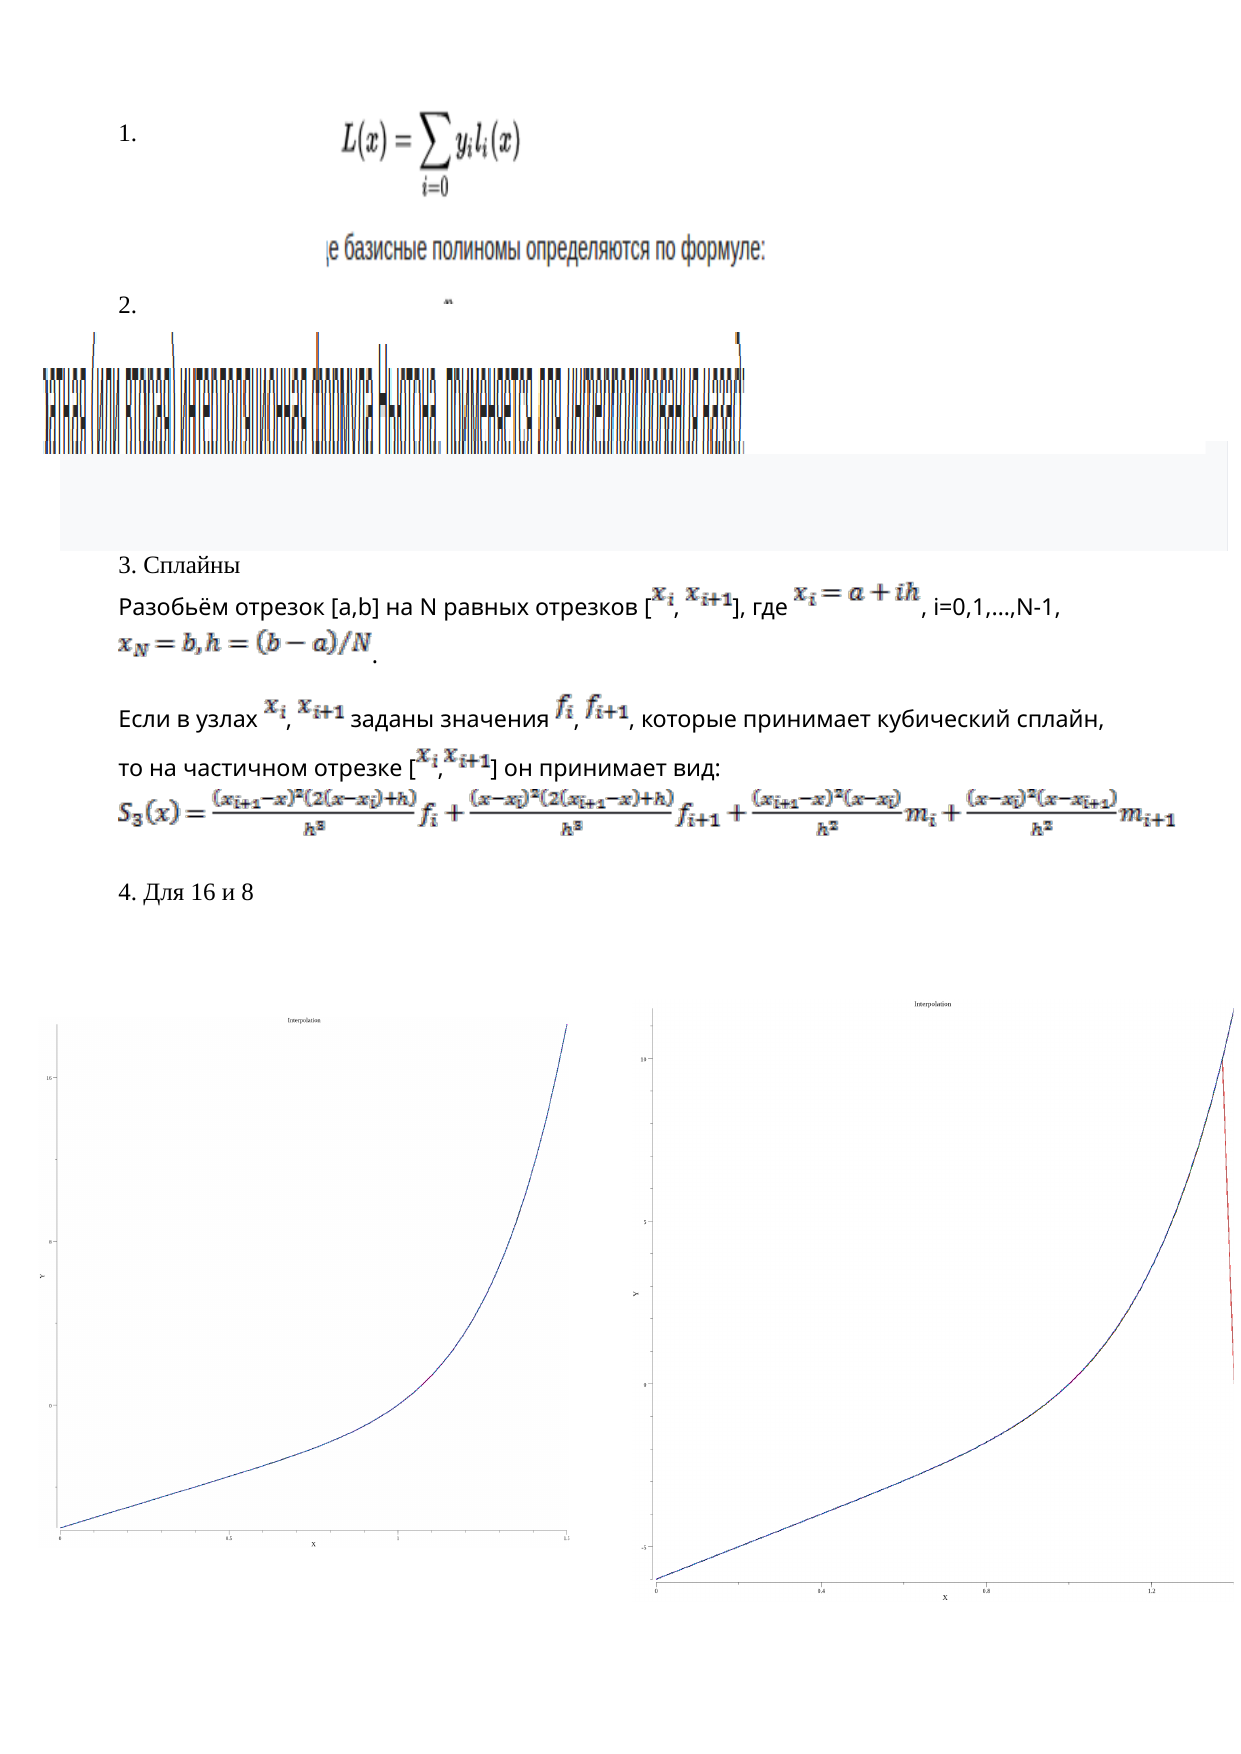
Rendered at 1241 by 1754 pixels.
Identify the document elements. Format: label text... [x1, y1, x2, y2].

text 1. [118, 118, 326, 147]
picture [685, 579, 733, 615]
picture [297, 691, 345, 728]
text 3. Сплайны [118, 551, 1122, 579]
text [658, 118, 1122, 147]
picture [43, 331, 1229, 551]
picture [118, 628, 372, 664]
text [118, 319, 1122, 331]
text Если в узлах , заданы значения , , которые принимает кубический сплайн, то на частичном отрезке [,] он принимает вид: [118, 692, 1122, 783]
picture [632, 999, 1234, 1602]
picture [793, 579, 921, 615]
picture [38, 1017, 570, 1548]
picture [555, 691, 574, 728]
text Разобьём отрезок [a,b] на N равных отрезков [, ], где , i=0,1,…,N-1,. [118, 579, 1122, 671]
picture [264, 691, 286, 728]
text 4. Для 16 и 8 [118, 877, 1122, 906]
picture [585, 691, 629, 728]
picture [651, 579, 674, 615]
picture [118, 789, 1176, 843]
text 2. [118, 291, 1122, 319]
picture [326, 110, 658, 304]
picture [416, 740, 438, 777]
picture [443, 740, 491, 777]
